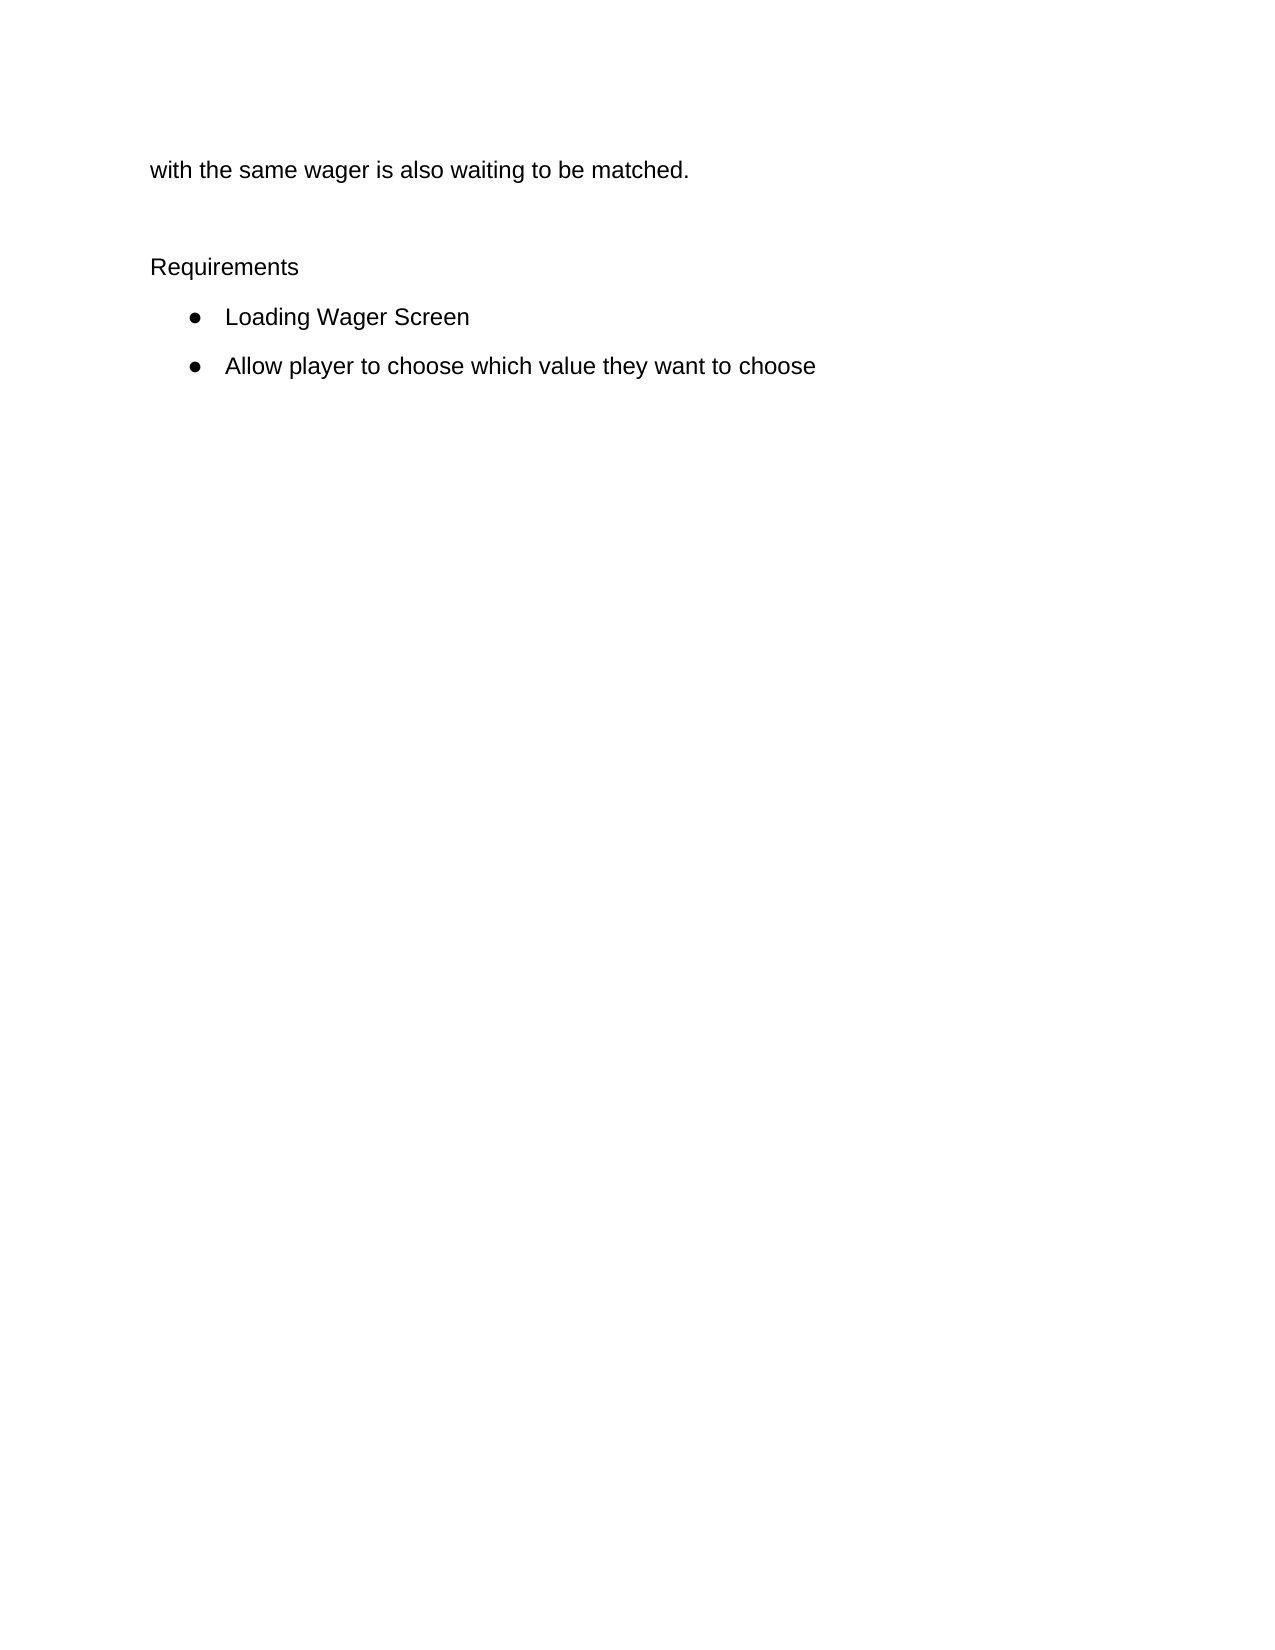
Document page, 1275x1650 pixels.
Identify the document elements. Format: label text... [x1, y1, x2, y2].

list Allow player to choose which value they want to choose [187, 351, 1275, 380]
text with the same wager is also waiting to be matched. [150, 156, 1106, 184]
list Loading Wager Screen [187, 301, 1275, 330]
text Requirements [150, 253, 1275, 281]
